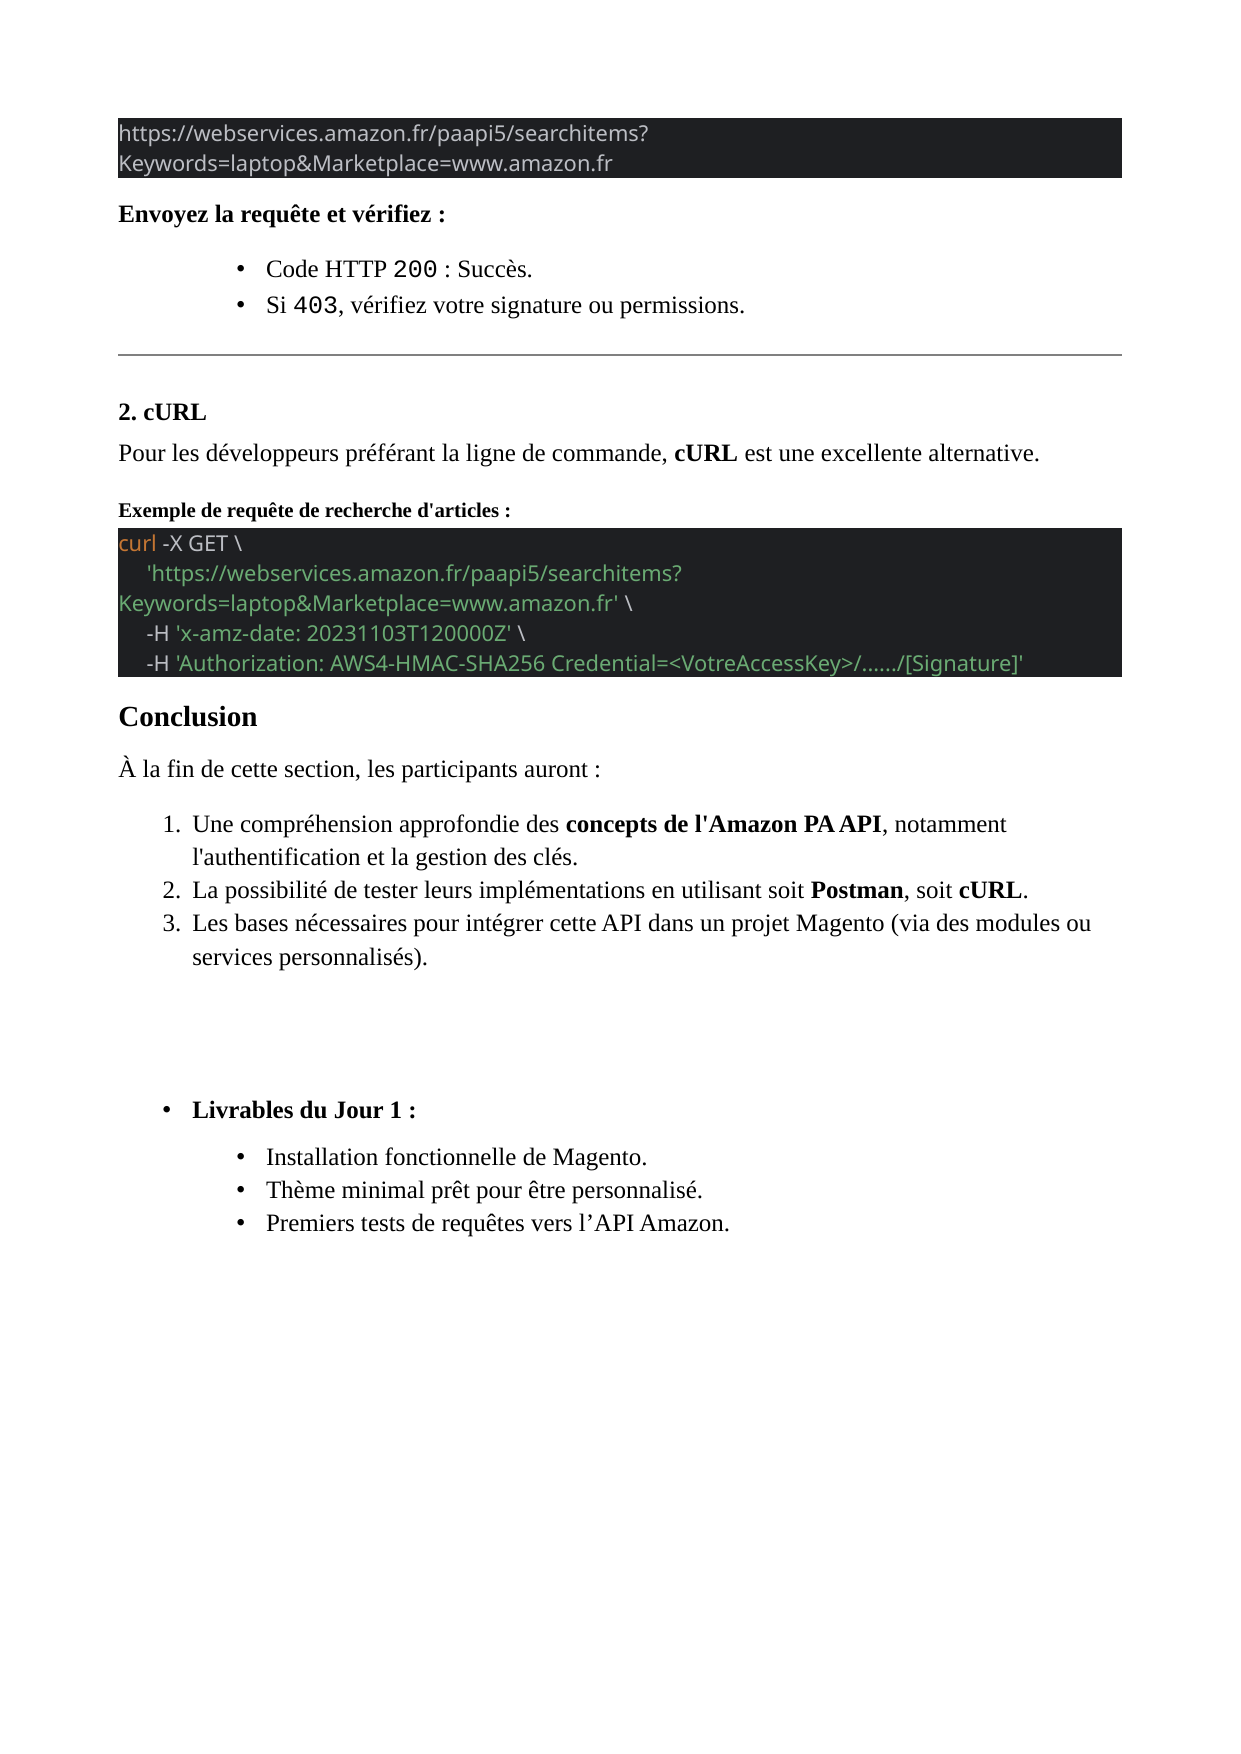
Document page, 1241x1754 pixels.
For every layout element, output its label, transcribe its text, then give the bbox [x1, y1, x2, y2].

text https://webservices.amazon.fr/paapi5/searchitems?Keywords=laptop&Marketplace=www.amazon.fr [118, 118, 1122, 178]
list Livrables du Jour 1 : [162, 1095, 1122, 1123]
list Si 403, vérifiez votre signature ou permissions. [236, 290, 1122, 321]
list Thème minimal prêt pour être personnalisé. [236, 1175, 1122, 1204]
list Installation fonctionnelle de Magento. [236, 1142, 1122, 1171]
subtitle 2. cURL [118, 397, 1122, 425]
subtitle Exemple de requête de recherche d'articles : [118, 498, 1122, 522]
list La possibilité de tester leurs implémentations en utilisant soit Postman, soit cURL. [162, 876, 1122, 904]
text Envoyez la requête et vérifiez : [118, 199, 1122, 228]
text Pour les développeurs préférant la ligne de commande, cURL est une excellente alternative. [118, 438, 1122, 467]
list Premiers tests de requêtes vers l’API Amazon. [236, 1208, 1122, 1237]
list Les bases nécessaires pour intégrer cette API dans un projet Magento (via des modules ou services personnalisés). [162, 908, 1122, 970]
list Une compréhension approfondie des concepts de l'Amazon PA API, notamment l'authentification et la gestion des clés. [162, 809, 1122, 871]
text curl -X GET \ 'https://webservices.amazon.fr/paapi5/searchitems?Keywords=laptop&Marketplace=www.amazon.fr' \ -H 'x-amz-date: 20231103T120000Z' \ -H 'Authorization: AWS4-HMAC-SHA256 Credential=<VotreAccessKey>/....../[Signature]' [118, 528, 1122, 677]
list Code HTTP 200 : Succès. [236, 254, 1122, 285]
subtitle Conclusion [118, 699, 1122, 733]
text À la fin de cette section, les participants auront : [118, 754, 1122, 783]
